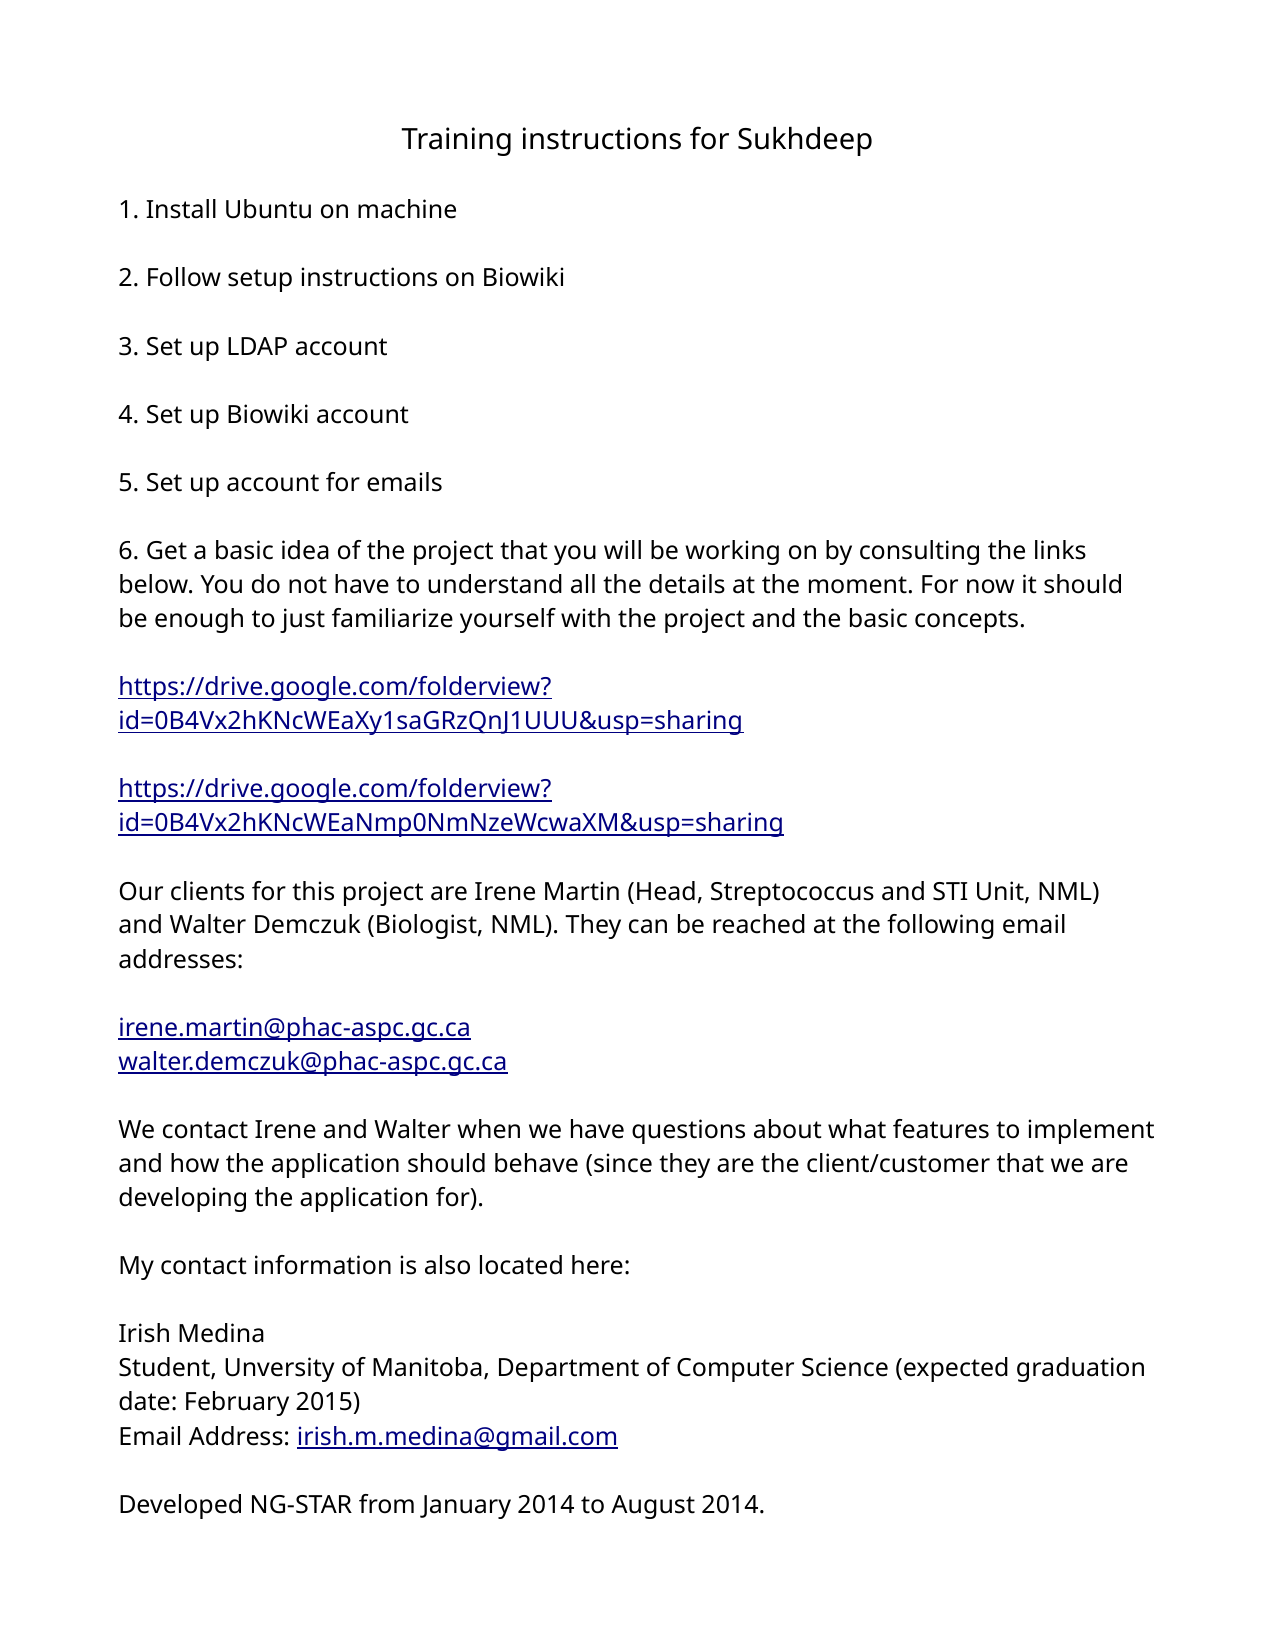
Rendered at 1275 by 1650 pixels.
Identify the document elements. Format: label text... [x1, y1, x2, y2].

text addresses: [118, 941, 1157, 975]
text Student, Unversity of Manitoba, Department of Computer Science (expected graduation date: February 2015) [118, 1350, 1157, 1418]
text Training instructions for Sukhdeep [118, 118, 1157, 158]
text 2. Follow setup instructions on Biowiki [118, 260, 1157, 294]
text Developed NG-STAR from January 2014 to August 2014. [118, 1486, 1157, 1520]
text https://drive.google.com/folderview?id=0B4Vx2hKNcWEaXy1saGRzQnJ1UUU&usp=sharing [118, 669, 1157, 737]
text 3. Set up LDAP account [118, 328, 1157, 362]
text 5. Set up account for emails [118, 464, 1157, 498]
text Irish Medina [118, 1316, 1157, 1350]
text Email Address: irish.m.medina@gmail.com [118, 1418, 1157, 1452]
text https://drive.google.com/folderview?id=0B4Vx2hKNcWEaNmp0NmNzeWcwaXM&usp=sharing [118, 771, 1157, 839]
text walter.demczuk@phac-aspc.gc.ca [118, 1043, 1157, 1077]
text 6. Get a basic idea of the project that you will be working on by consulting the links below. You do not have to understand all the details at the moment. For now it should be enough to just familiarize yourself with the project and the basic concepts. [118, 532, 1157, 635]
text and Walter Demczuk (Biologist, NML). They can be reached at the following email [118, 907, 1157, 941]
text 1. Install Ubuntu on machine [118, 192, 1157, 226]
text My contact information is also located here: [118, 1248, 1157, 1282]
text We contact Irene and Walter when we have questions about what features to implement and how the application should behave (since they are the client/customer that we are developing the application for). [118, 1112, 1157, 1214]
text Our clients for this project are Irene Martin (Head, Streptococcus and STI Unit, NML) [118, 873, 1157, 907]
text irene.martin@phac-aspc.gc.ca [118, 1009, 1157, 1043]
text 4. Set up Biowiki account [118, 396, 1157, 430]
